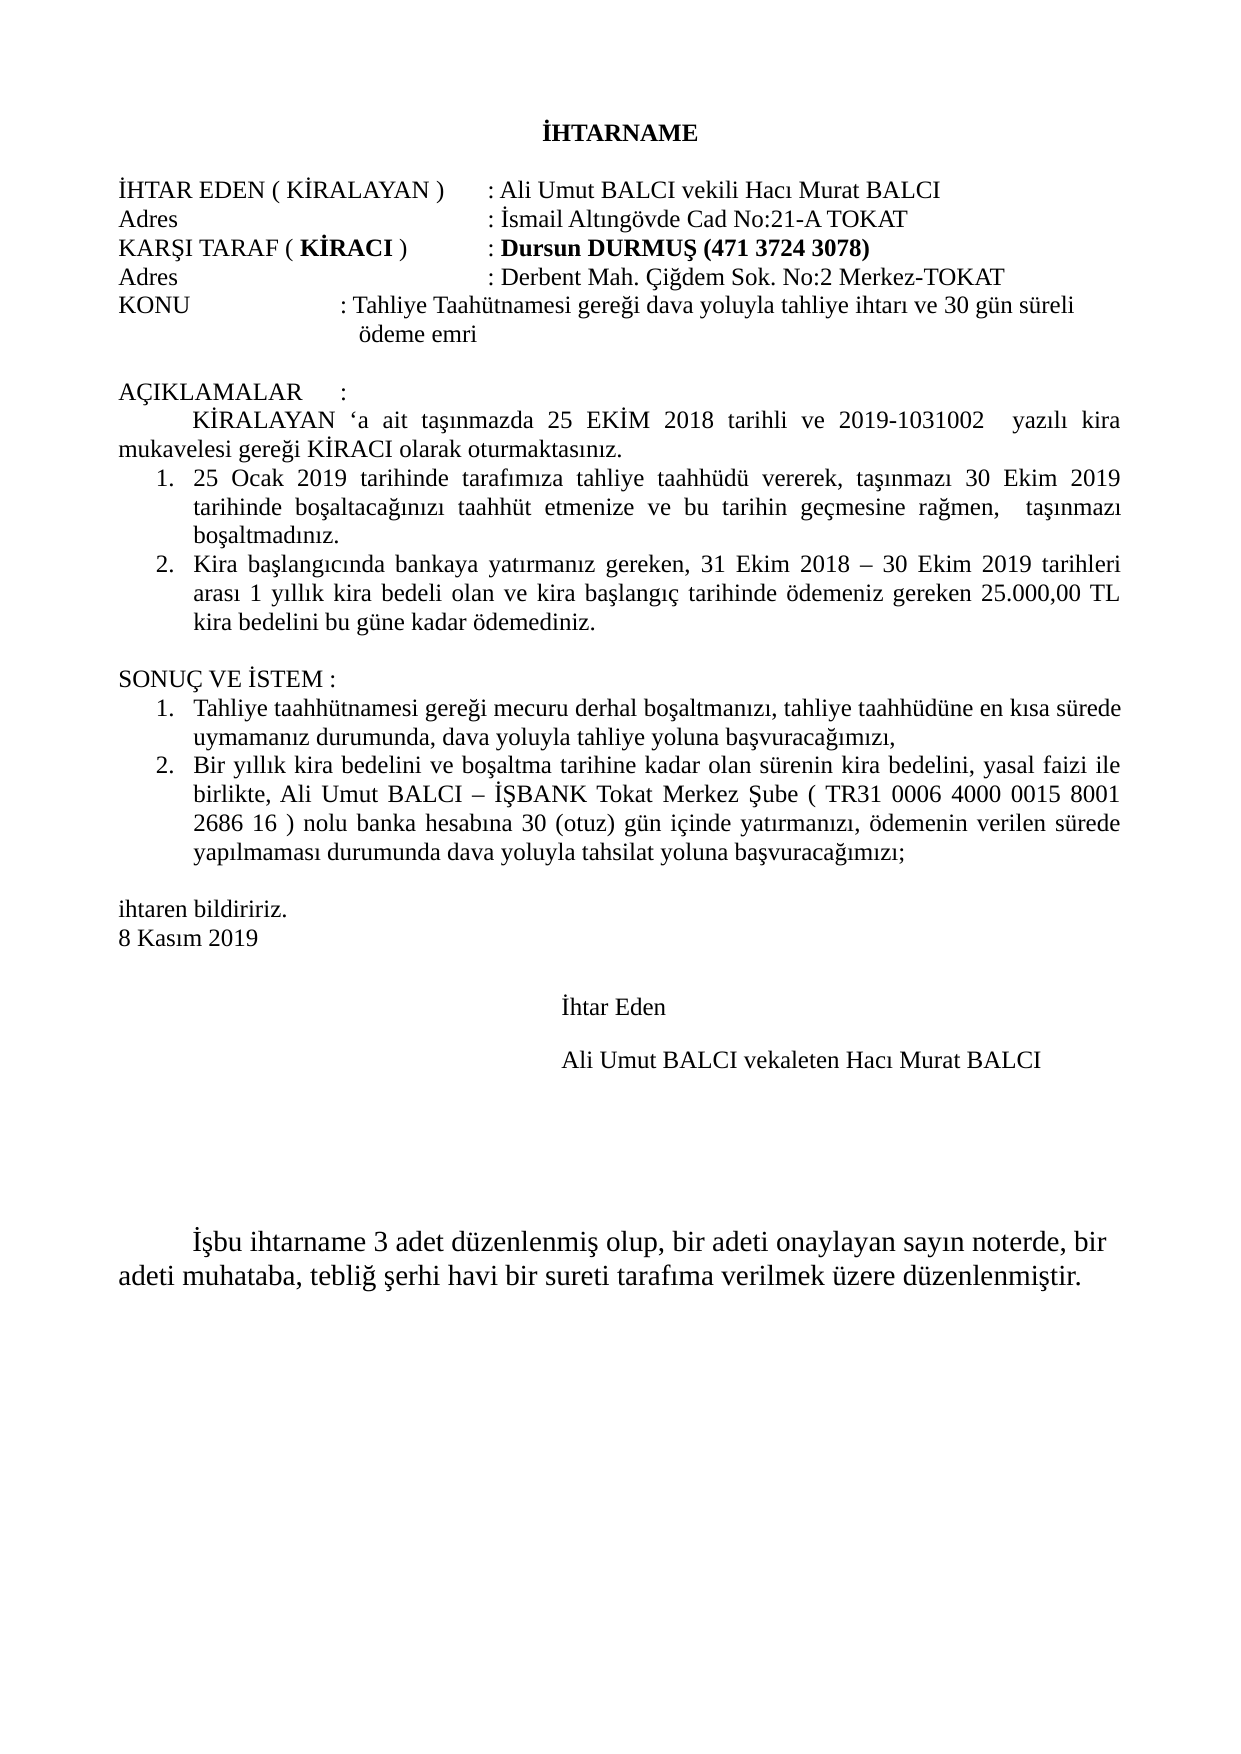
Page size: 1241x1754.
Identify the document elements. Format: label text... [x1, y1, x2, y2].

text KİRALAYAN ‘a ait taşınmazda 25 EKİM 2018 tarihli ve 2019-1031002 yazılı kira mukavelesi gereği KİRACI olarak oturmaktasınız. [118, 406, 1122, 463]
text İhtar Eden [561, 992, 1122, 1021]
text ihtaren bildiririz. [118, 894, 1122, 923]
list Kira başlangıcında bankaya yatırmanız gereken, 31 Ekim 2018 – 30 Ekim 2019 tarihleri arası 1 yıllık kira bedeli olan ve kira başlangıç tarihinde ödemeniz gereken 25.000,00 TL kira bedelini bu güne kadar ödemediniz. [156, 549, 1122, 636]
text 8 Kasım 2019 [118, 923, 1122, 952]
list Tahliye taahhütnamesi gereği mecuru derhal boşaltmanızı, tahliye taahhüdüne en kısa sürede uymamanız durumunda, dava yoluyla tahliye yoluna başvuracağımızı, [156, 693, 1122, 751]
text Adres : Derbent Mah. Çiğdem Sok. No:2 Merkez-TOKAT [118, 262, 1122, 291]
text İHTARNAME [118, 118, 1122, 147]
text KARŞI TARAF ( KİRACI ) : Dursun DURMUŞ (471 3724 3078) [118, 233, 1122, 262]
text İHTAR EDEN ( KİRALAYAN ) : Ali Umut BALCI vekili Hacı Murat BALCI [118, 176, 1122, 204]
list 25 Ocak 2019 tarihinde tarafımıza tahliye taahhüdü vererek, taşınmazı 30 Ekim 2019 tarihinde boşaltacağınızı taahhüt etmenize ve bu tarihin geçmesine rağmen, taşınmazı boşaltmadınız. [156, 463, 1122, 549]
text KONU : Tahliye Taahütnamesi gereği dava yoluyla tahliye ihtarı ve 30 gün süreli [118, 291, 1122, 319]
text Adres : İsmail Altıngövde Cad No:21-A TOKAT [118, 204, 1122, 233]
text İşbu ihtarname 3 adet düzenlenmiş olup, bir adeti onaylayan sayın noterde, bir adeti muhataba, tebliğ şerhi havi bir sureti tarafıma verilmek üzere düzenlenmiştir. [118, 1224, 1122, 1291]
text SONUÇ VE İSTEM : [118, 664, 1122, 693]
text Ali Umut BALCI vekaleten Hacı Murat BALCI [561, 1045, 1122, 1074]
list Bir yıllık kira bedelini ve boşaltma tarihine kadar olan sürenin kira bedelini, yasal faizi ile birlikte, Ali Umut BALCI – İŞBANK Tokat Merkez Şube ( TR31 0006 4000 0015 8001 2686 16 ) nolu banka hesabına 30 (otuz) gün içinde yatırmanızı, ödemenin verilen sürede yapılmaması durumunda dava yoluyla tahsilat yoluna başvuracağımızı; [156, 751, 1122, 866]
text ödeme emri [118, 319, 1122, 348]
text AÇIKLAMALAR : [118, 377, 1122, 406]
